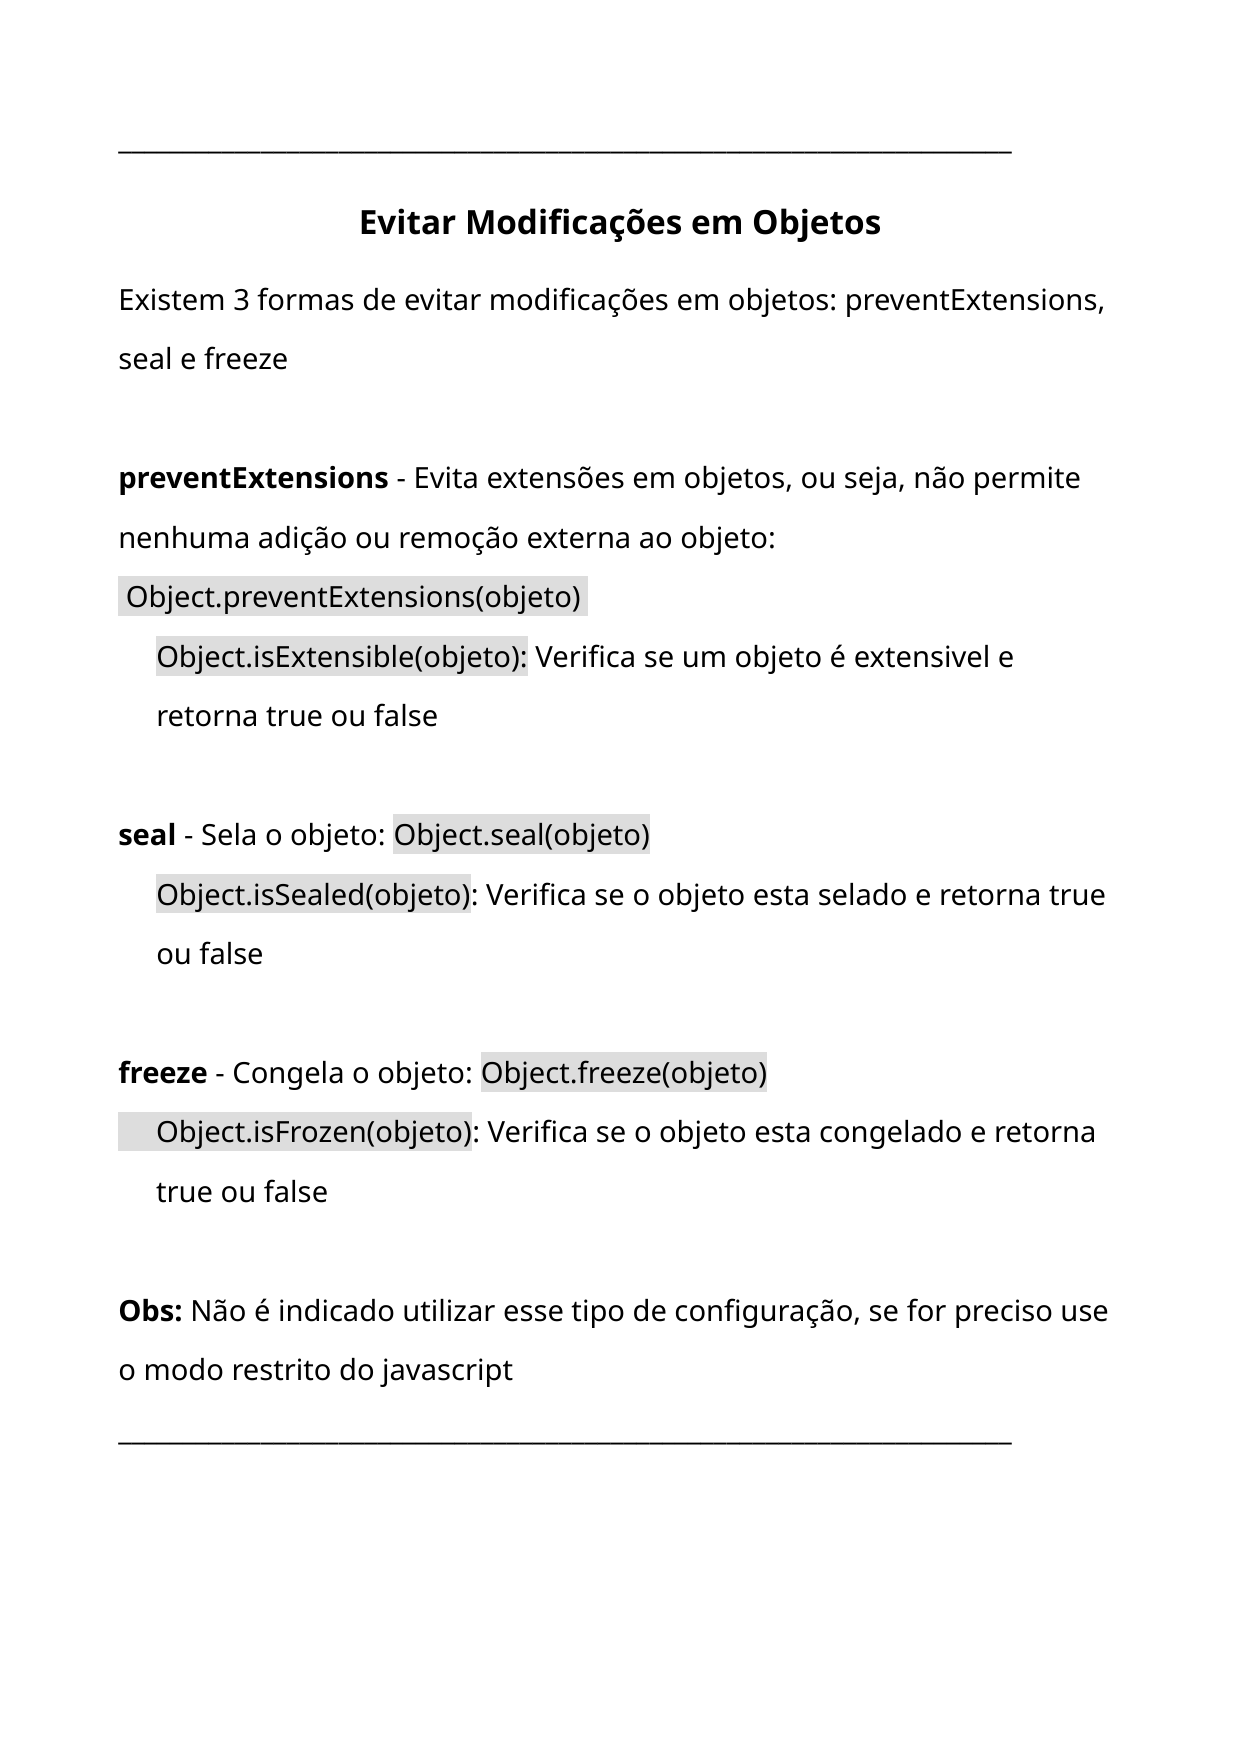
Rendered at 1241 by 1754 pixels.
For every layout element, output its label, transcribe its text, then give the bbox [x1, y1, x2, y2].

text true ou false [118, 1171, 1122, 1211]
text retorna true ou false [118, 695, 1122, 735]
text Obs: Não é indicado utilizar esse tipo de configuração, se for preciso use o modo restrito do javascript [118, 1290, 1122, 1389]
text Object.isFrozen(objeto): Verifica se o objeto esta congelado e retorna [118, 1112, 1122, 1151]
text _____________________________________________________________________ [118, 1409, 1122, 1449]
text Existem 3 formas de evitar modificações em objetos: preventExtensions, seal e freeze [118, 279, 1122, 378]
text Object.preventExtensions(objeto) [118, 576, 1122, 616]
text freeze - Congela o objeto: Object.freeze(objeto) [118, 1052, 1122, 1092]
text _____________________________________________________________________ [118, 118, 1122, 158]
text ou false [118, 933, 1122, 973]
text preventExtensions - Evita extensões em objetos, ou seja, não permite nenhuma adição ou remoção externa ao objeto: [118, 457, 1122, 557]
text Object.isSealed(objeto): Verifica se o objeto esta selado e retorna true [118, 874, 1122, 913]
text seal - Sela o objeto: Object.seal(objeto) [118, 814, 1122, 854]
text Object.isExtensible(objeto): Verifica se um objeto é extensivel e [118, 636, 1122, 676]
subtitle Evitar Modificações em Objetos [118, 198, 1122, 244]
